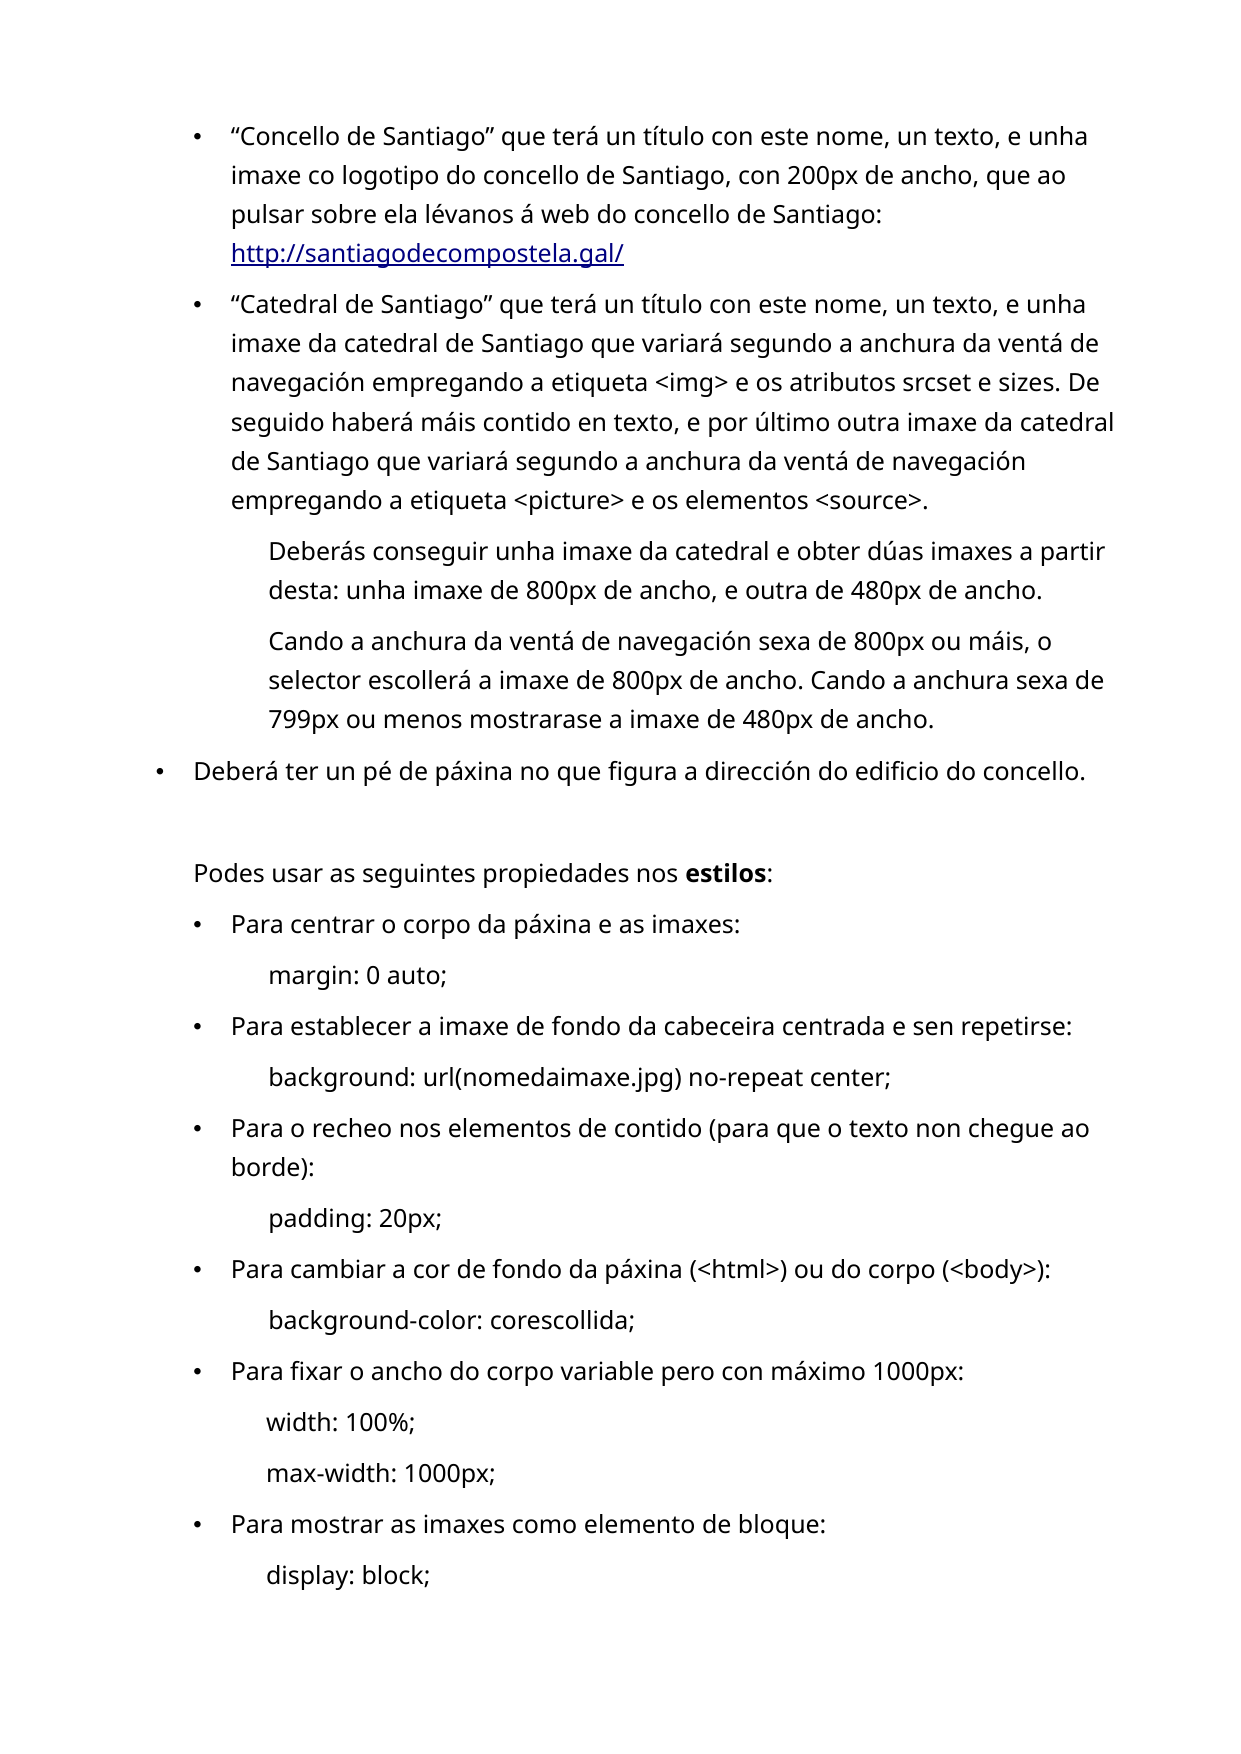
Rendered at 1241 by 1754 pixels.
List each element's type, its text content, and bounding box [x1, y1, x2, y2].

list margin: 0 auto; [231, 957, 1122, 991]
text max-width: 1000px; [118, 1456, 1122, 1490]
list background-color: corescollida; [231, 1303, 1122, 1337]
list Deberá ter un pé de páxina no que figura a dirección do edificio do concello. [156, 753, 1122, 787]
list Para centrar o corpo da páxina e as imaxes: [193, 906, 1122, 940]
list Cando a anchura da ventá de navegación sexa de 800px ou máis, o selector escollerá a imaxe de 800px de ancho. Cando a anchura sexa de 799px ou menos mostrarase a imaxe de 480px de ancho. [231, 624, 1122, 736]
list Para fixar o ancho do corpo variable pero con máximo 1000px: [193, 1354, 1122, 1388]
list Para o recheo nos elementos de contido (para que o texto non chegue ao borde): [193, 1110, 1122, 1184]
list Deberás conseguir unha imaxe da catedral e obter dúas imaxes a partir desta: unha imaxe de 800px de ancho, e outra de 480px de ancho. [231, 533, 1122, 607]
list Para establecer a imaxe de fondo da cabeceira centrada e sen repetirse: [193, 1008, 1122, 1042]
list background: url(nomedaimaxe.jpg) no-repeat center; [231, 1059, 1122, 1093]
list padding: 20px; [231, 1201, 1122, 1235]
text width: 100%; [118, 1405, 1122, 1439]
list “Catedral de Santiago” que terá un título con este nome, un texto, e unha imaxe da catedral de Santiago que variará segundo a anchura da ventá de navegación empregando a etiqueta <img> e os atributos srcset e sizes. De seguido haberá máis contido en texto, e por último outra imaxe da catedral de Santiago que variará segundo a anchura da ventá de navegación empregando a etiqueta <picture> e os elementos <source>. [193, 287, 1122, 517]
text display: block; [118, 1558, 1122, 1592]
list Para cambiar a cor de fondo da páxina (<html>) ou do corpo (<body>): [193, 1252, 1122, 1286]
list Podes usar as seguintes propiedades nos estilos: [156, 855, 1122, 889]
list Para mostrar as imaxes como elemento de bloque: [193, 1507, 1122, 1541]
list “Concello de Santiago” que terá un título con este nome, un texto, e unha imaxe co logotipo do concello de Santiago, con 200px de ancho, que ao pulsar sobre ela lévanos á web do concello de Santiago: http://santiagodecompostela.gal/ [193, 118, 1122, 270]
